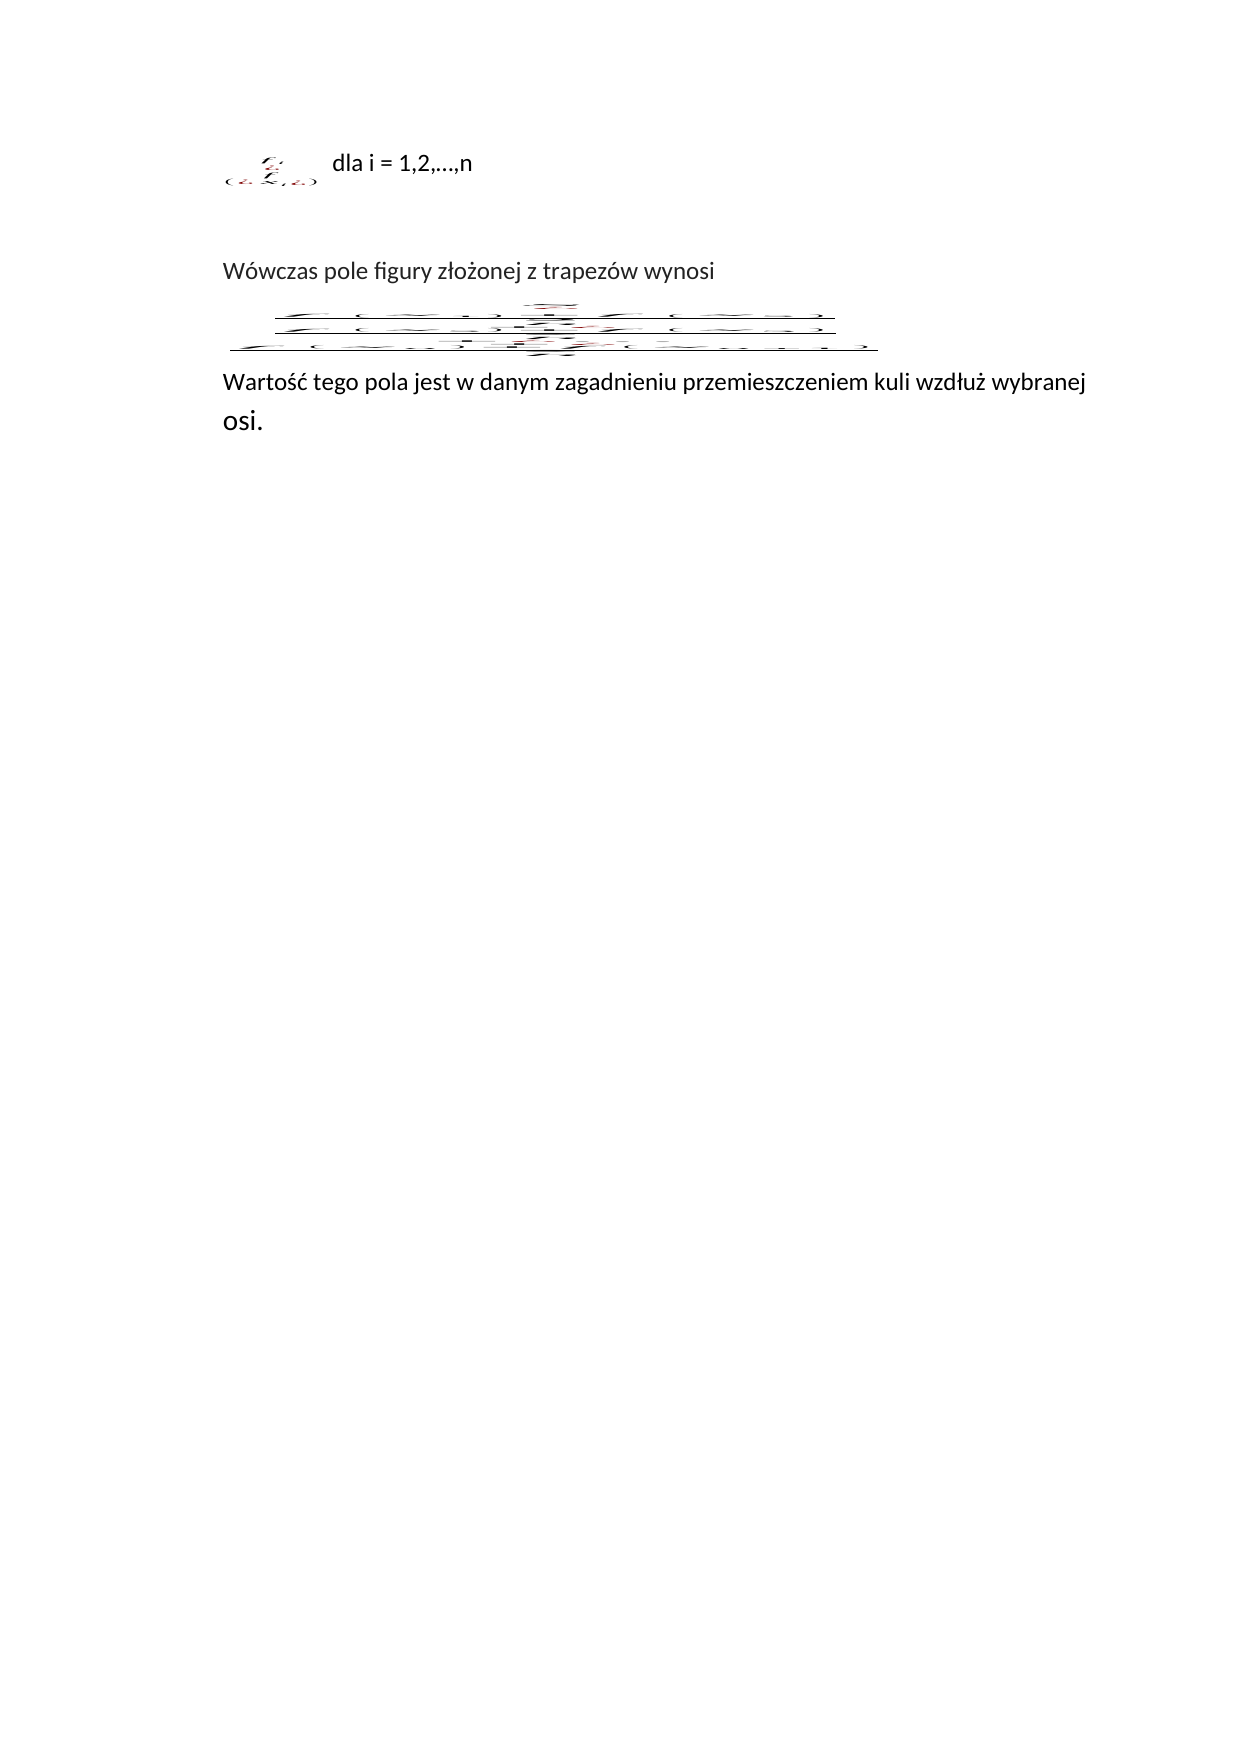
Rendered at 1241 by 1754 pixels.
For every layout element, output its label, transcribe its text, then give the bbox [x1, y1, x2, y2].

text Wówczas pole figury złożonej z trapezów wynosi [223, 255, 1093, 285]
list Wartość tego pola jest w danym zagadnieniu przemieszczeniem kuli wzdłuż wybranej osi. [223, 367, 1093, 438]
text dla i = 1,2,…,n [223, 148, 1093, 187]
